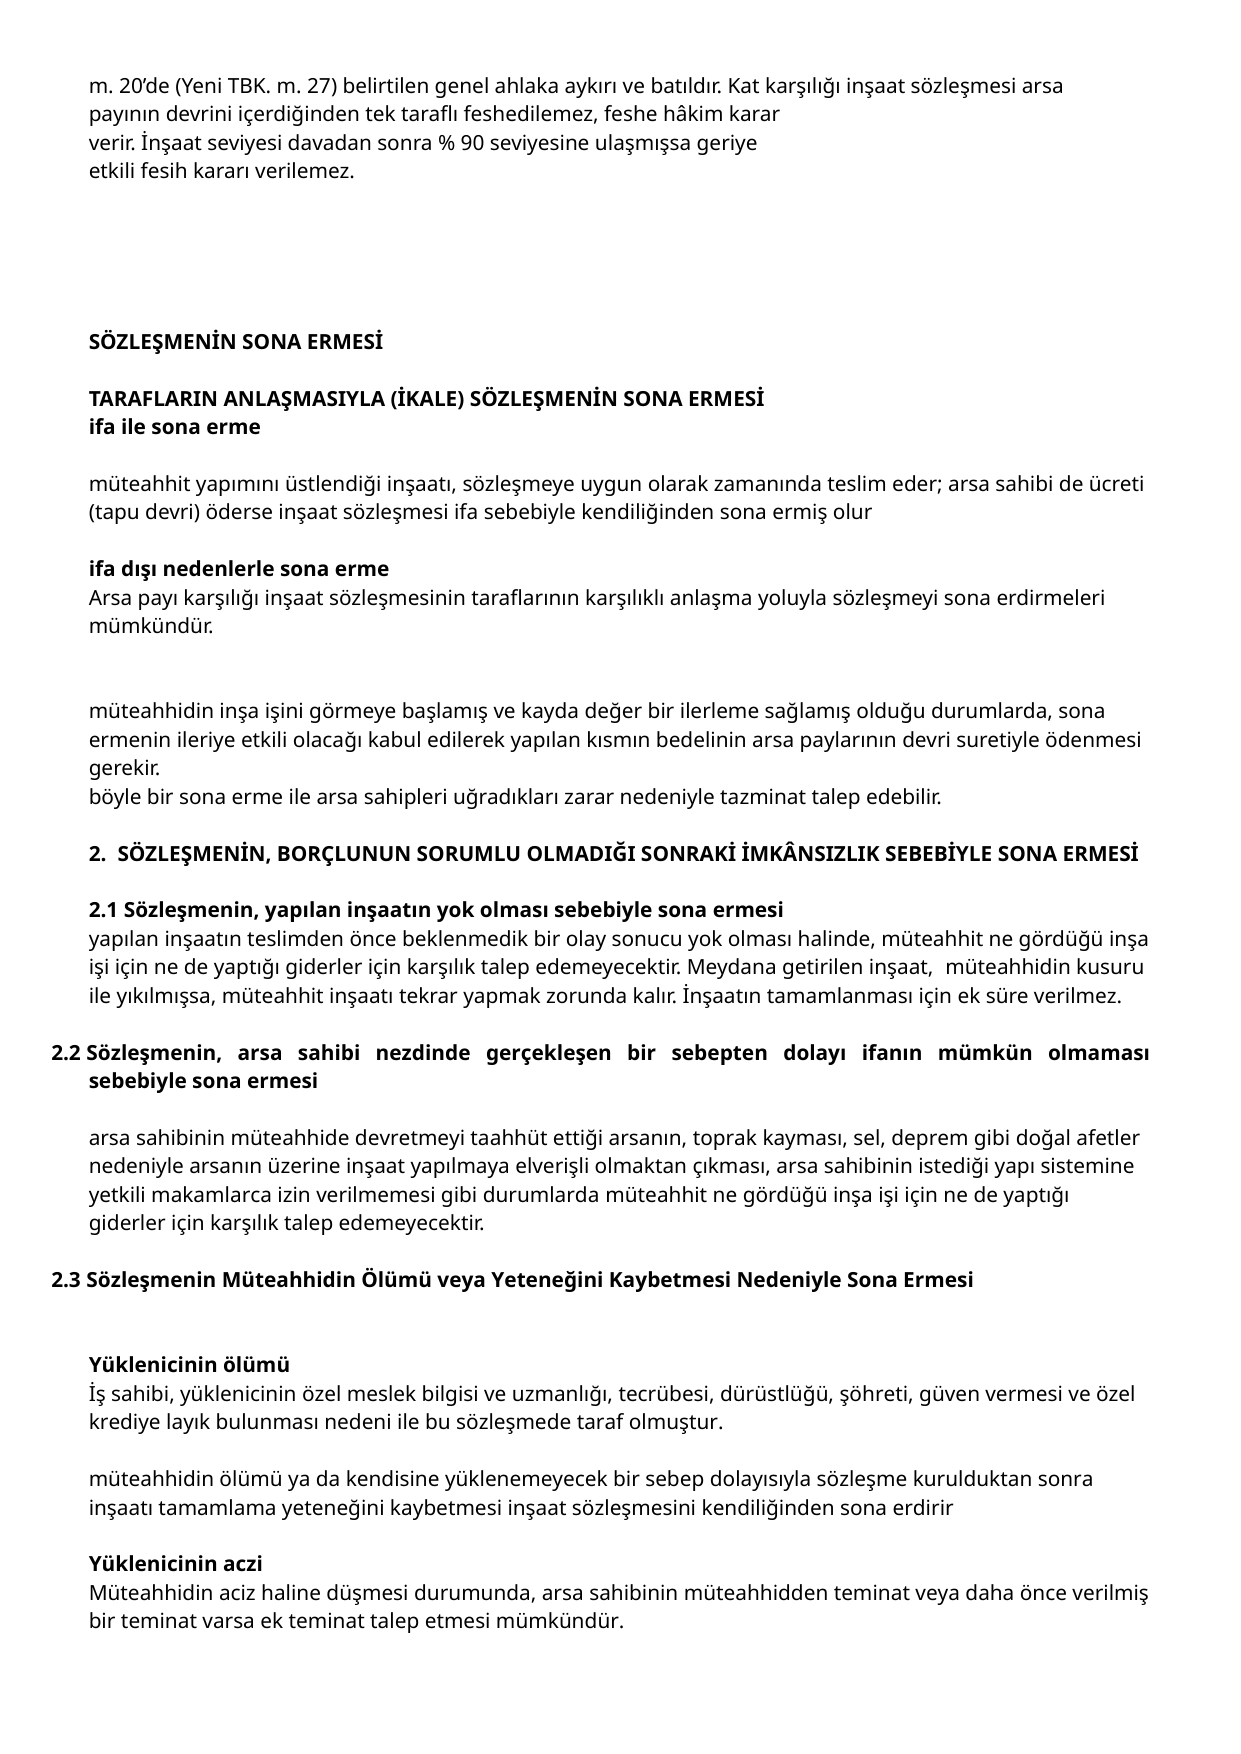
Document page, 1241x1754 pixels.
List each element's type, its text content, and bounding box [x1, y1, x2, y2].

text arsa sahibinin müteahhide devretmeyi taahhüt ettiği arsanın, toprak kayması, sel, deprem gibi doğal afetler nedeniyle arsanın üzerine inşaat yapılmaya elverişli olmaktan çıkması, arsa sahibinin istediği yapı sistemine yetkili makamlarca izin verilmemesi gibi durumlarda müteahhit ne gördüğü inşa işi için ne de yaptığı giderler için karşılık talep edemeyecektir. [88, 1123, 1152, 1237]
text 2.2 Sözleşmenin, arsa sahibi nezdinde gerçekleşen bir sebepten dolayı ifanın mümkün olmaması sebebiyle sona ermesi [51, 1038, 1152, 1094]
text müteahhit yapımını üstlendiği inşaatı, sözleşmeye uygun olarak zamanında teslim eder; arsa sahibi de ücreti (tapu devri) öderse inşaat sözleşmesi ifa sebebiyle kendiliğinden sona ermiş olur [88, 469, 1152, 526]
text 2. SÖZLEŞMENİN, BORÇLUNUN SORUMLU OLMADIĞI SONRAKİ İMKÂNSIZLIK SEBEBİYLE SONA ERMESİ [88, 839, 1152, 867]
text Yüklenicinin aczi [88, 1549, 1152, 1578]
text 2.1 Sözleşmenin, yapılan inşaatın yok olması sebebiyle sona ermesi [88, 896, 1152, 924]
text yapılan inşaatın teslimden önce beklenmedik bir olay sonucu yok olması halinde, müteahhit ne gördüğü inşa işi için ne de yaptığı giderler için karşılık talep edemeyecektir. Meydana getirilen inşaat, müteahhidin kusuru ile yıkılmışsa, müteahhit inşaatı tekrar yapmak zorunda kalır. İnşaatın tamamlanması için ek süre verilmez. [88, 924, 1152, 1009]
text SÖZLEŞMENİN SONA ERMESİ [88, 327, 1152, 355]
text İş sahibi, yüklenicinin özel meslek bilgisi ve uzmanlığı, tecrübesi, dürüstlüğü, şöhreti, güven vermesi ve özel krediye layık bulunması nedeni ile bu sözleşmede taraf olmuştur. [88, 1379, 1152, 1436]
text 2.3 Sözleşmenin Müteahhidin Ölümü veya Yeteneğini Kaybetmesi Nedeniyle Sona Ermesi [51, 1265, 1152, 1294]
text ifa ile sona erme [88, 412, 1152, 441]
text müteahhidin ölümü ya da kendisine yüklenemeyecek bir sebep dolayısıyla sözleşme kurulduktan sonra inşaatı tamamlama yeteneğini kaybetmesi inşaat sözleşmesini kendiliğinden sona erdirir [88, 1464, 1152, 1521]
text Arsa payı karşılığı inşaat sözleşmesinin taraflarının karşılıklı anlaşma yoluyla sözleşmeyi sona erdirmeleri mümkündür. [88, 583, 1152, 639]
text müteahhidin inşa işini görmeye başlamış ve kayda değer bir ilerleme sağlamış olduğu durumlarda, sona ermenin ileriye etkili olacağı kabul edilerek yapılan kısmın bedelinin arsa paylarının devri suretiyle ödenmesi gerekir. [88, 696, 1152, 782]
text m. 20’de (Yeni TBK. m. 27) belirtilen genel ahlaka aykırı ve batıldır. Kat karşılığı inşaat sözleşmesi arsa payının devrini içerdiğinden tek taraflı feshedilemez, feshe hâkim karar verir. İnşaat seviyesi davadan sonra % 90 seviyesine ulaşmışsa geriye etkili fesih kararı verilemez. [88, 71, 1152, 184]
text TARAFLARIN ANLAŞMASIYLA (İKALE) SÖZLEŞMENİN SONA ERMESİ [88, 384, 1152, 412]
text Yüklenicinin ölümü [88, 1351, 1152, 1379]
text Müteahhidin aciz haline düşmesi durumunda, arsa sahibinin müteahhidden teminat veya daha önce verilmiş bir teminat varsa ek teminat talep etmesi mümkündür. [88, 1578, 1152, 1635]
text böyle bir sona erme ile arsa sahipleri uğradıkları zarar nedeniyle tazminat talep edebilir. [88, 782, 1152, 810]
text ifa dışı nedenlerle sona erme [88, 554, 1152, 583]
